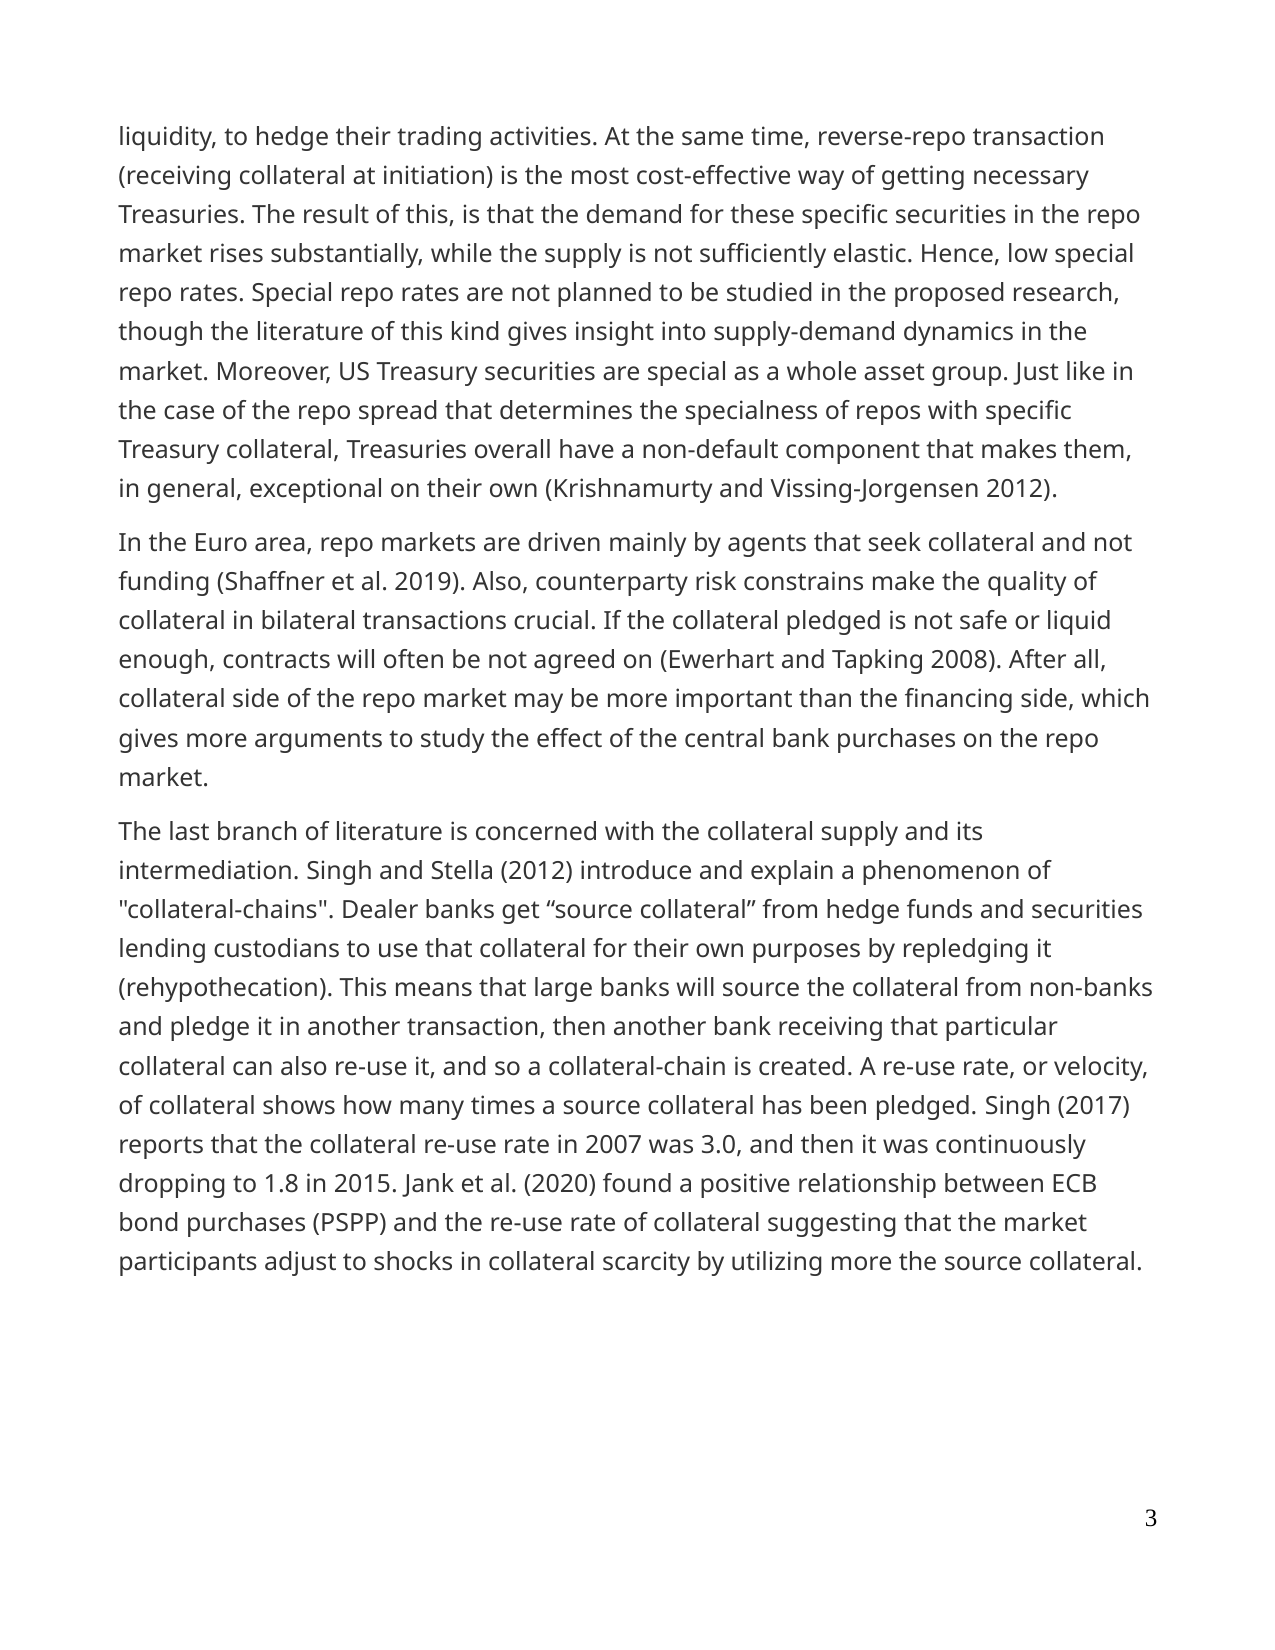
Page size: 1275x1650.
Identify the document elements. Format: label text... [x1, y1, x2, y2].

text liquidity, to hedge their trading activities. At the same time, reverse-repo transaction (receiving collateral at initiation) is the most cost-effective way of getting necessary Treasuries. The result of this, is that the demand for these specific securities in the repo market rises substantially, while the supply is not sufficiently elastic. Hence, low special repo rates. Special repo rates are not planned to be studied in the proposed research, though the literature of this kind gives insight into supply-demand dynamics in the market. Moreover, US Treasury securities are special as a whole asset group. Just like in the case of the repo spread that determines the specialness of repos with specific Treasury collateral, Treasuries overall have a non-default component that makes them, in general, exceptional on their own (Krishnamurty and Vissing-Jorgensen 2012). [118, 118, 1157, 505]
text The last branch of literature is concerned with the collateral supply and its intermediation. Singh and Stella (2012) introduce and explain a phenomenon of "collateral-chains". Dealer banks get “source collateral” from hedge funds and securities lending custodians to use that collateral for their own purposes by repledging it (rehypothecation). This means that large banks will source the collateral from non-banks and pledge it in another transaction, then another bank receiving that particular collateral can also re-use it, and so a collateral-chain is created. A re-use rate, or velocity, of collateral shows how many times a source collateral has been pledged. Singh (2017) reports that the collateral re-use rate in 2007 was 3.0, and then it was continuously dropping to 1.8 in 2015. Jank et al. (2020) found a positive relationship between ECB bond purchases (PSPP) and the re-use rate of collateral suggesting that the market participants adjust to shocks in collateral scarcity by utilizing more the source collateral. [118, 813, 1157, 1278]
text In the Euro area, repo markets are driven mainly by agents that seek collateral and not funding (Shaffner et al. 2019). Also, counterparty risk constrains make the quality of collateral in bilateral transactions crucial. If the collateral pledged is not safe or liquid enough, contracts will often be not agreed on (Ewerhart and Tapking 2008). After all, collateral side of the repo market may be more important than the financing side, which gives more arguments to study the effect of the central bank purchases on the repo market. [118, 524, 1157, 793]
